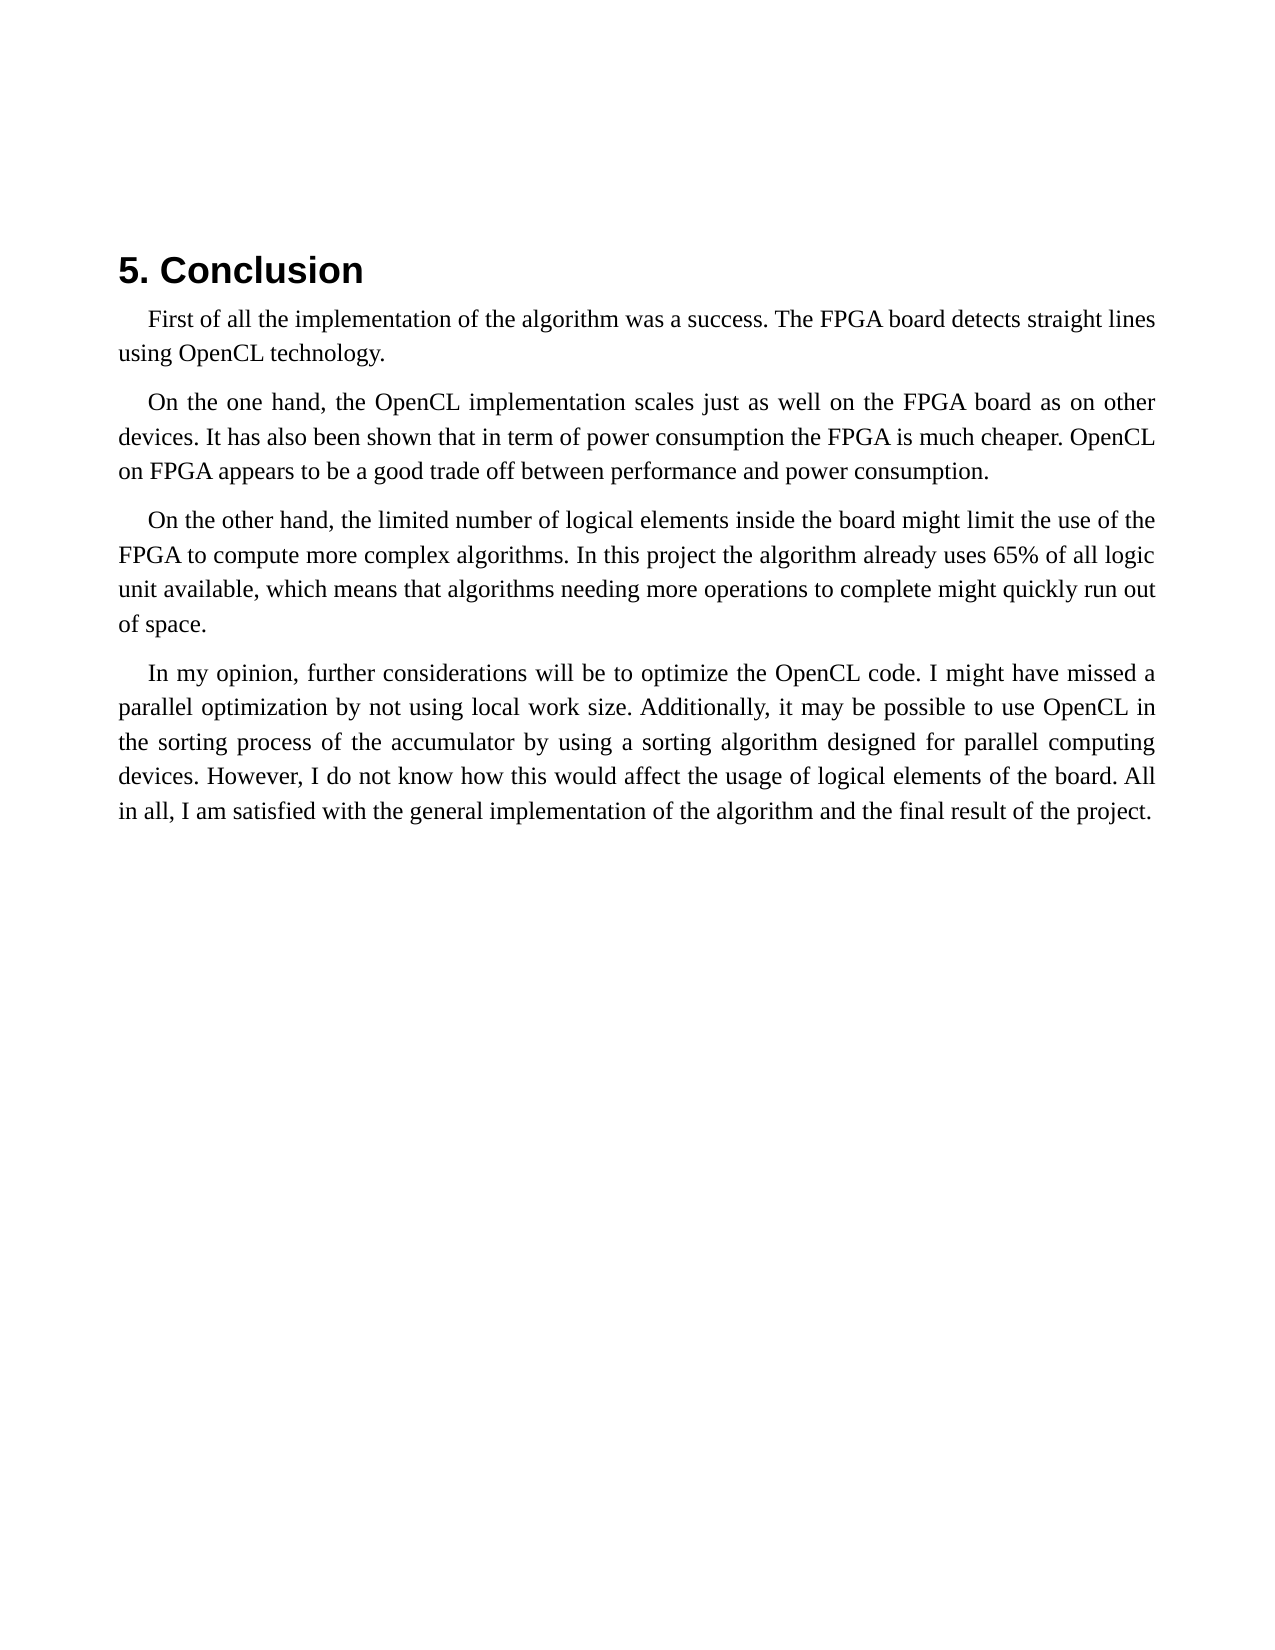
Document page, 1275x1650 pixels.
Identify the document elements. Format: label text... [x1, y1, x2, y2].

text On the one hand, the OpenCL implementation scales just as well on the FPGA board as on other devices. It has also been shown that in term of power consumption the FPGA is much cheaper. OpenCL on FPGA appears to be a good trade off between performance and power consumption. [118, 387, 1157, 485]
text On the other hand, the limited number of logical elements inside the board might limit the use of the FPGA to compute more complex algorithms. In this project the algorithm already uses 65% of all logic unit available, which means that algorithms needing more operations to complete might quickly run out of space. [118, 505, 1157, 637]
text First of all the implementation of the algorithm was a success. The FPGA board detects straight lines using OpenCL technology. [118, 304, 1157, 367]
subtitle 5. Conclusion [118, 248, 1157, 291]
text In my opinion, further considerations will be to optimize the OpenCL code. I might have missed a parallel optimization by not using local work size. Additionally, it may be possible to use OpenCL in the sorting process of the accumulator by using a sorting algorithm designed for parallel computing devices. However, I do not know how this would affect the usage of logical elements of the board. All in all, I am satisfied with the general implementation of the algorithm and the final result of the project. [118, 658, 1157, 824]
